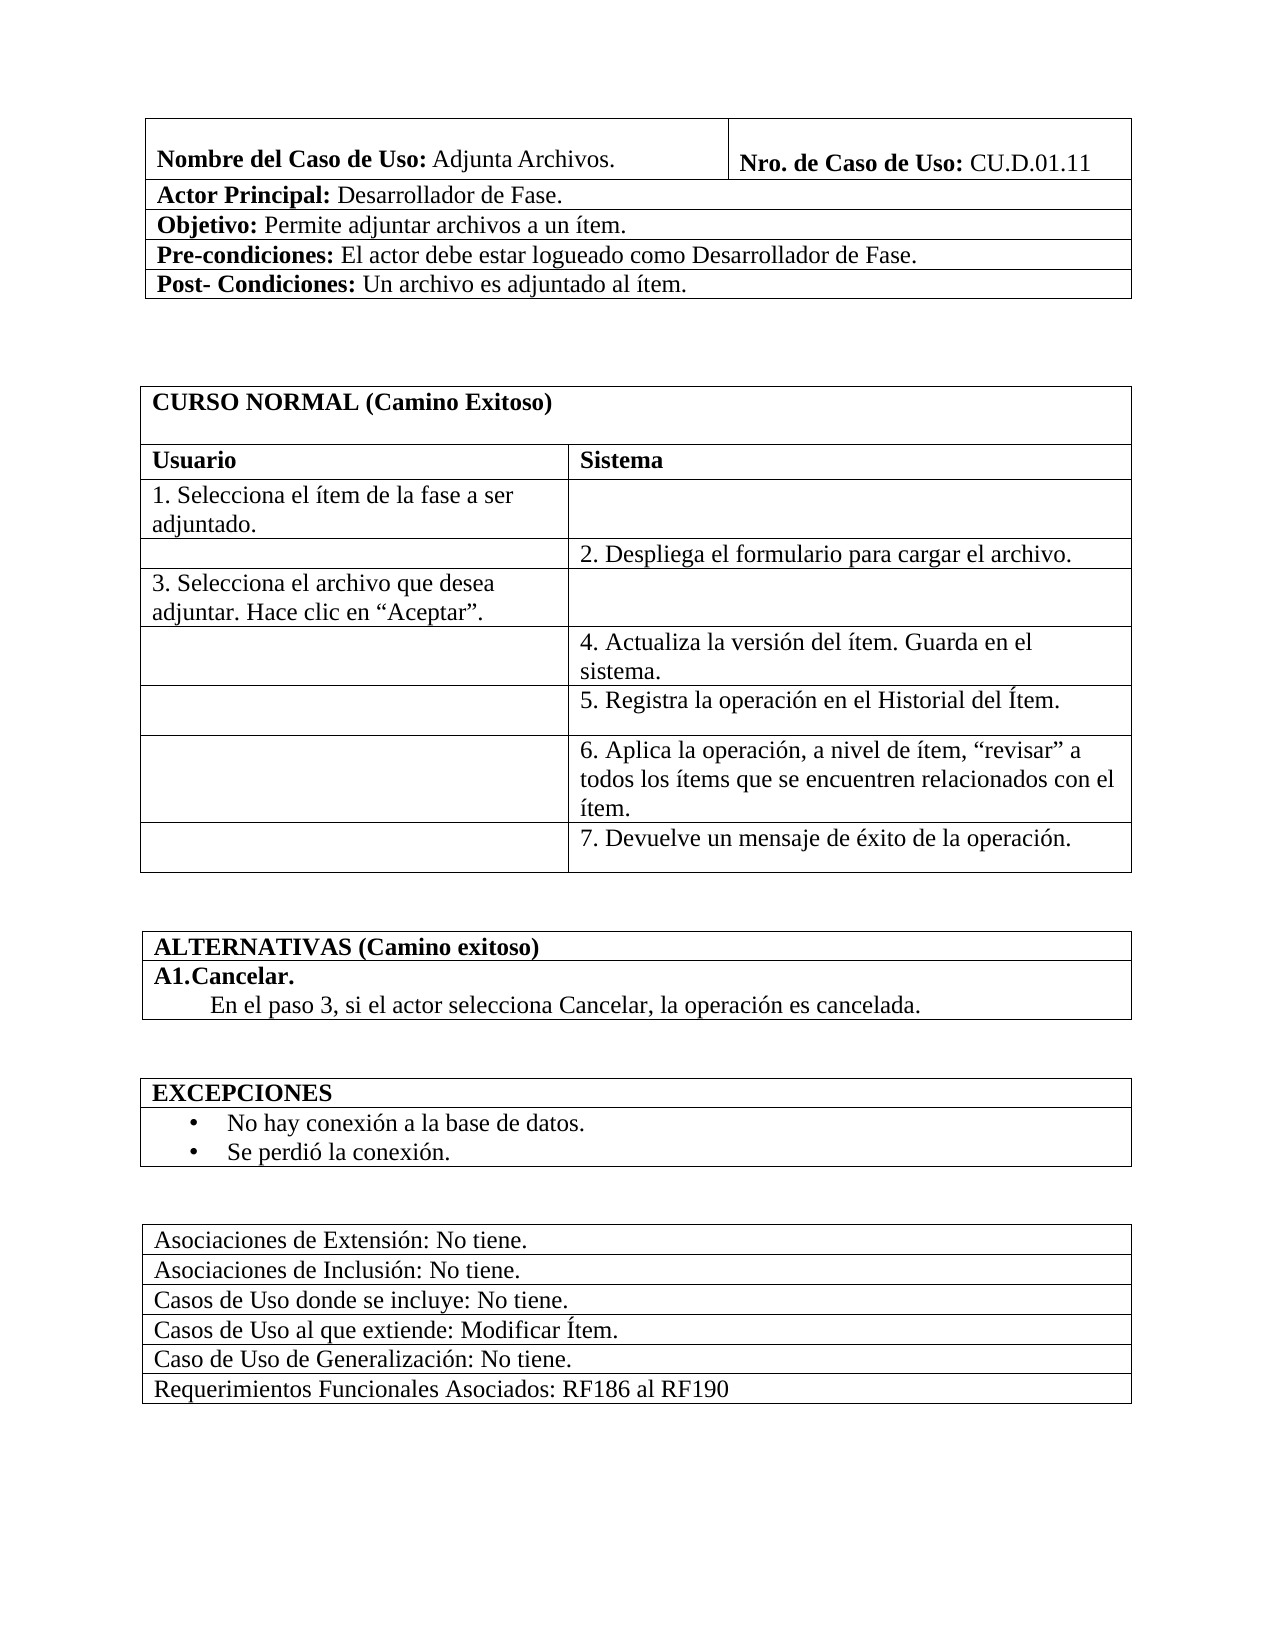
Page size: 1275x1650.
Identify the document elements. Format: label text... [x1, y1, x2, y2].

table_header Nro. de Caso de Uso: CU.D.01.11 [729, 119, 1131, 179]
table_cell Actor Principal: Desarrollador de Fase. [146, 180, 1131, 209]
table_cell 4. Actualiza la versión del ítem. Guarda en el sistema. [569, 627, 1131, 684]
table_header CURSO NORMAL (Camino Exitoso) [141, 387, 1131, 444]
table_cell No hay conexión a la base de datos. Se perdió la conexión. [141, 1108, 1131, 1166]
table_header Asociaciones de Extensión: No tiene. [143, 1225, 1131, 1254]
table_cell [141, 686, 568, 734]
table_cell [569, 480, 1131, 538]
table_header EXCEPCIONES [141, 1079, 1131, 1107]
table_cell Requerimientos Funcionales Asociados: RF186 al RF190 [143, 1374, 1131, 1403]
table_cell [141, 823, 568, 872]
table_cell [141, 627, 568, 684]
table_cell Post- Condiciones: Un archivo es adjuntado al ítem. [146, 270, 1131, 298]
table_cell [569, 569, 1131, 626]
table_cell 6. Aplica la operación, a nivel de ítem, “revisar” a todos los ítems que se encuentren relacionados con el ítem. [569, 736, 1131, 822]
table_cell 7. Devuelve un mensaje de éxito de la operación. [569, 823, 1131, 872]
table_cell 1. Selecciona el ítem de la fase a ser adjuntado. [141, 480, 568, 538]
table_cell Pre-condiciones: El actor debe estar logueado como Desarrollador de Fase. [146, 240, 1131, 268]
table_cell Asociaciones de Inclusión: No tiene. [143, 1255, 1131, 1284]
table_cell Caso de Uso de Generalización: No tiene. [143, 1345, 1131, 1373]
table_cell Usuario [141, 445, 568, 479]
table_header ALTERNATIVAS (Camino exitoso) [143, 932, 1131, 960]
table_cell 3. Selecciona el archivo que desea adjuntar. Hace clic en “Aceptar”. [141, 569, 568, 626]
table_header Nombre del Caso de Uso: Adjunta Archivos. [146, 119, 728, 179]
table_cell 5. Registra la operación en el Historial del Ítem. [569, 686, 1131, 734]
table_cell Casos de Uso al que extiende: Modificar Ítem. [143, 1315, 1131, 1343]
table_cell Objetivo: Permite adjuntar archivos a un ítem. [146, 210, 1131, 239]
table_cell Cancelar. En el paso 3, si el actor selecciona Cancelar, la operación es cancelada. [143, 961, 1131, 1019]
table_cell Sistema [569, 445, 1131, 479]
table_cell Casos de Uso donde se incluye: No tiene. [143, 1285, 1131, 1314]
table_cell 2. Despliega el formulario para cargar el archivo. [569, 539, 1131, 567]
table_cell [141, 736, 568, 822]
table_cell [141, 539, 568, 567]
